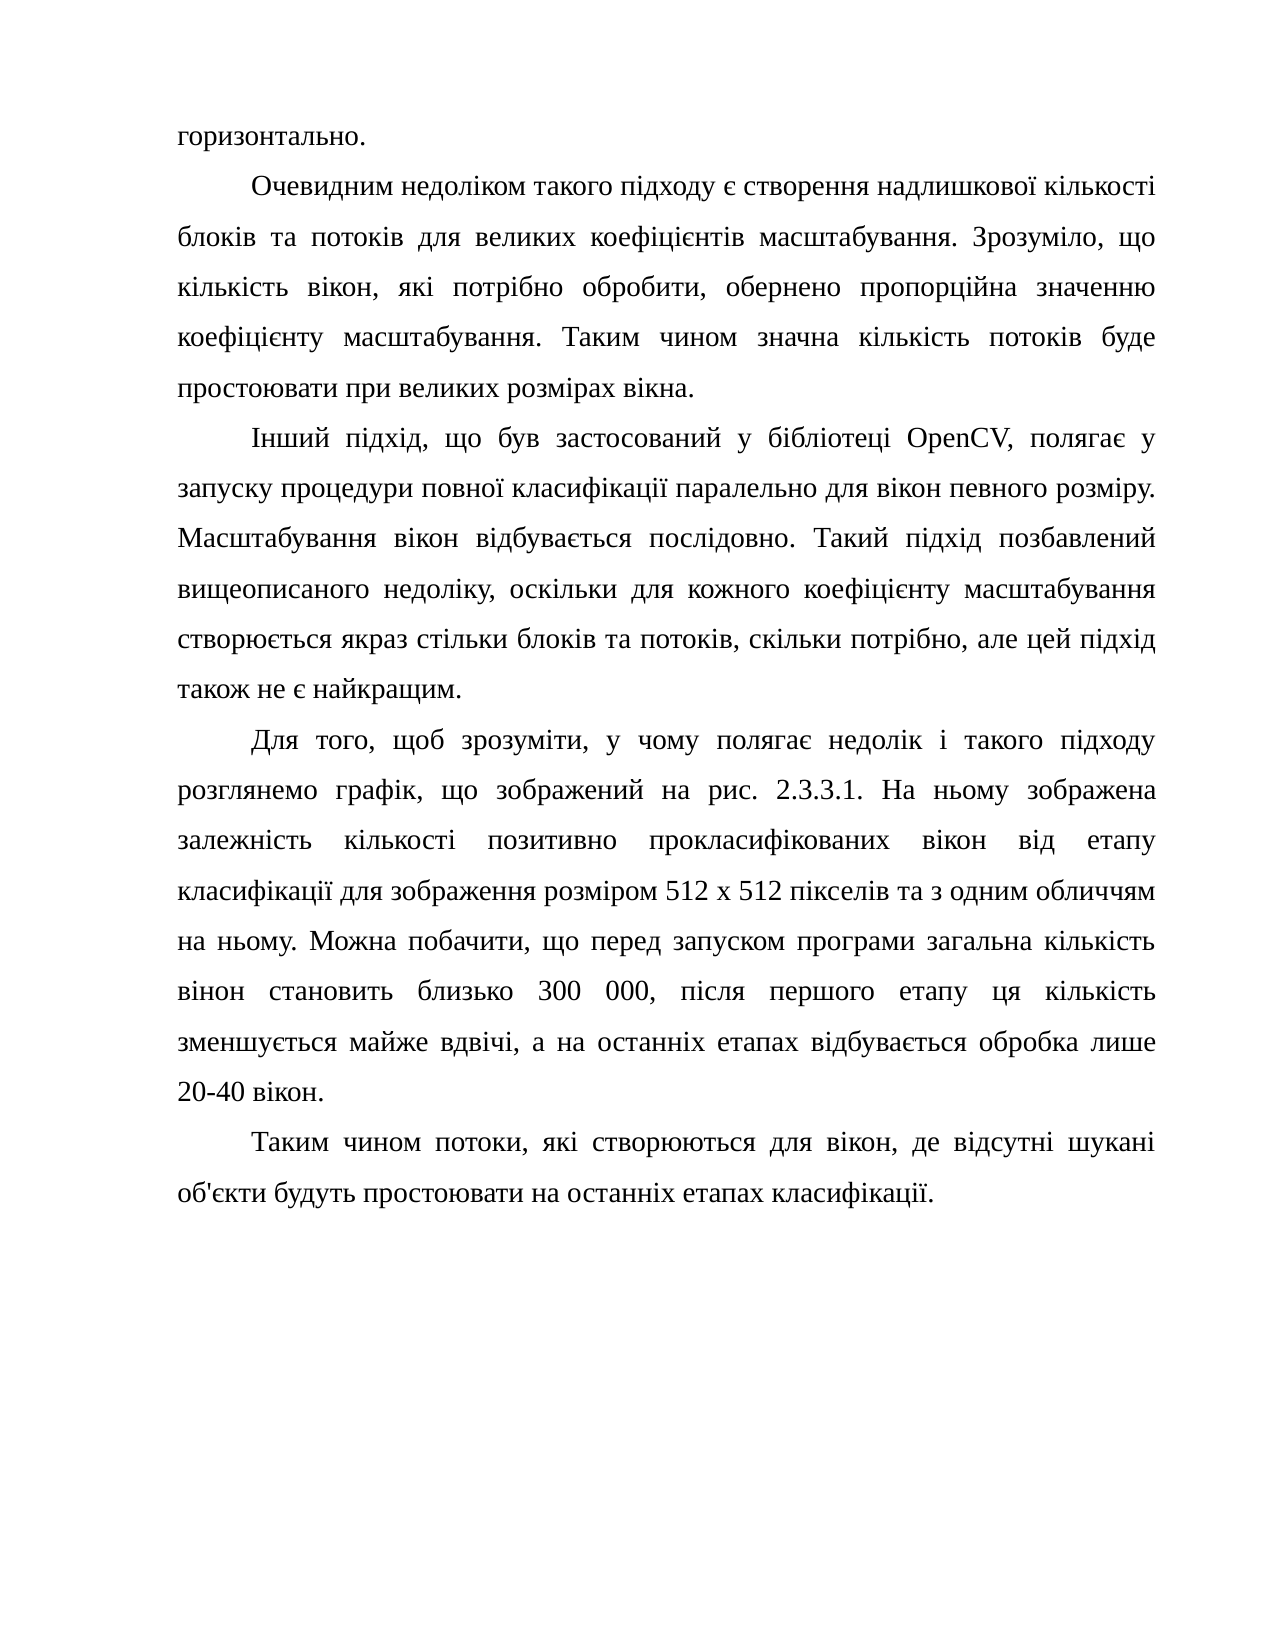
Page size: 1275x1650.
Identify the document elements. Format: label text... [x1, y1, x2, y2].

text Для того, щоб зрозуміти, у чому полягає недолік і такого підходу розглянемо графік, що зображений на рис. 2.3.3.1. На ньому зображена залежність кількості позитивно прокласифікованих вікон від етапу класифікації для зображення розміром 512 х 512 пікселів та з одним обличчям на ньому. Можна побачити, що перед запуском програми загальна кількість вінон становить близько 300 000, після першого етапу ця кількість зменшується майже вдвічі, а на останніх етапах відбувається обробка лише 20-40 вікон. [177, 722, 1157, 1108]
text Інший підхід, що був застосований у бібліотеці OpenCV, полягає у запуску процедури повної класифікації паралельно для вікон певного розміру. Масштабування вікон відбувається послідовно. Такий підхід позбавлений вищеописаного недоліку, оскільки для кожного коефіцієнту масштабування створюється якраз стільки блоків та потоків, скільки потрібно, але цей підхід також не є найкращим. [177, 420, 1157, 705]
text Очевидним недоліком такого підходу є створення надлишкової кількості блоків та потоків для великих коефіцієнтів масштабування. Зрозуміло, що кількість вікон, які потрібно обробити, обернено пропорційна значенню коефіцієнту масштабування. Таким чином значна кількість потоків буде простоювати при великих розмірах вікна. [177, 168, 1157, 403]
text Таким чином потоки, які створюються для вікон, де відсутні шукані об'єкти будуть простоювати на останніх етапах класифікації. [177, 1124, 1157, 1208]
text горизонтально. [177, 118, 1157, 152]
